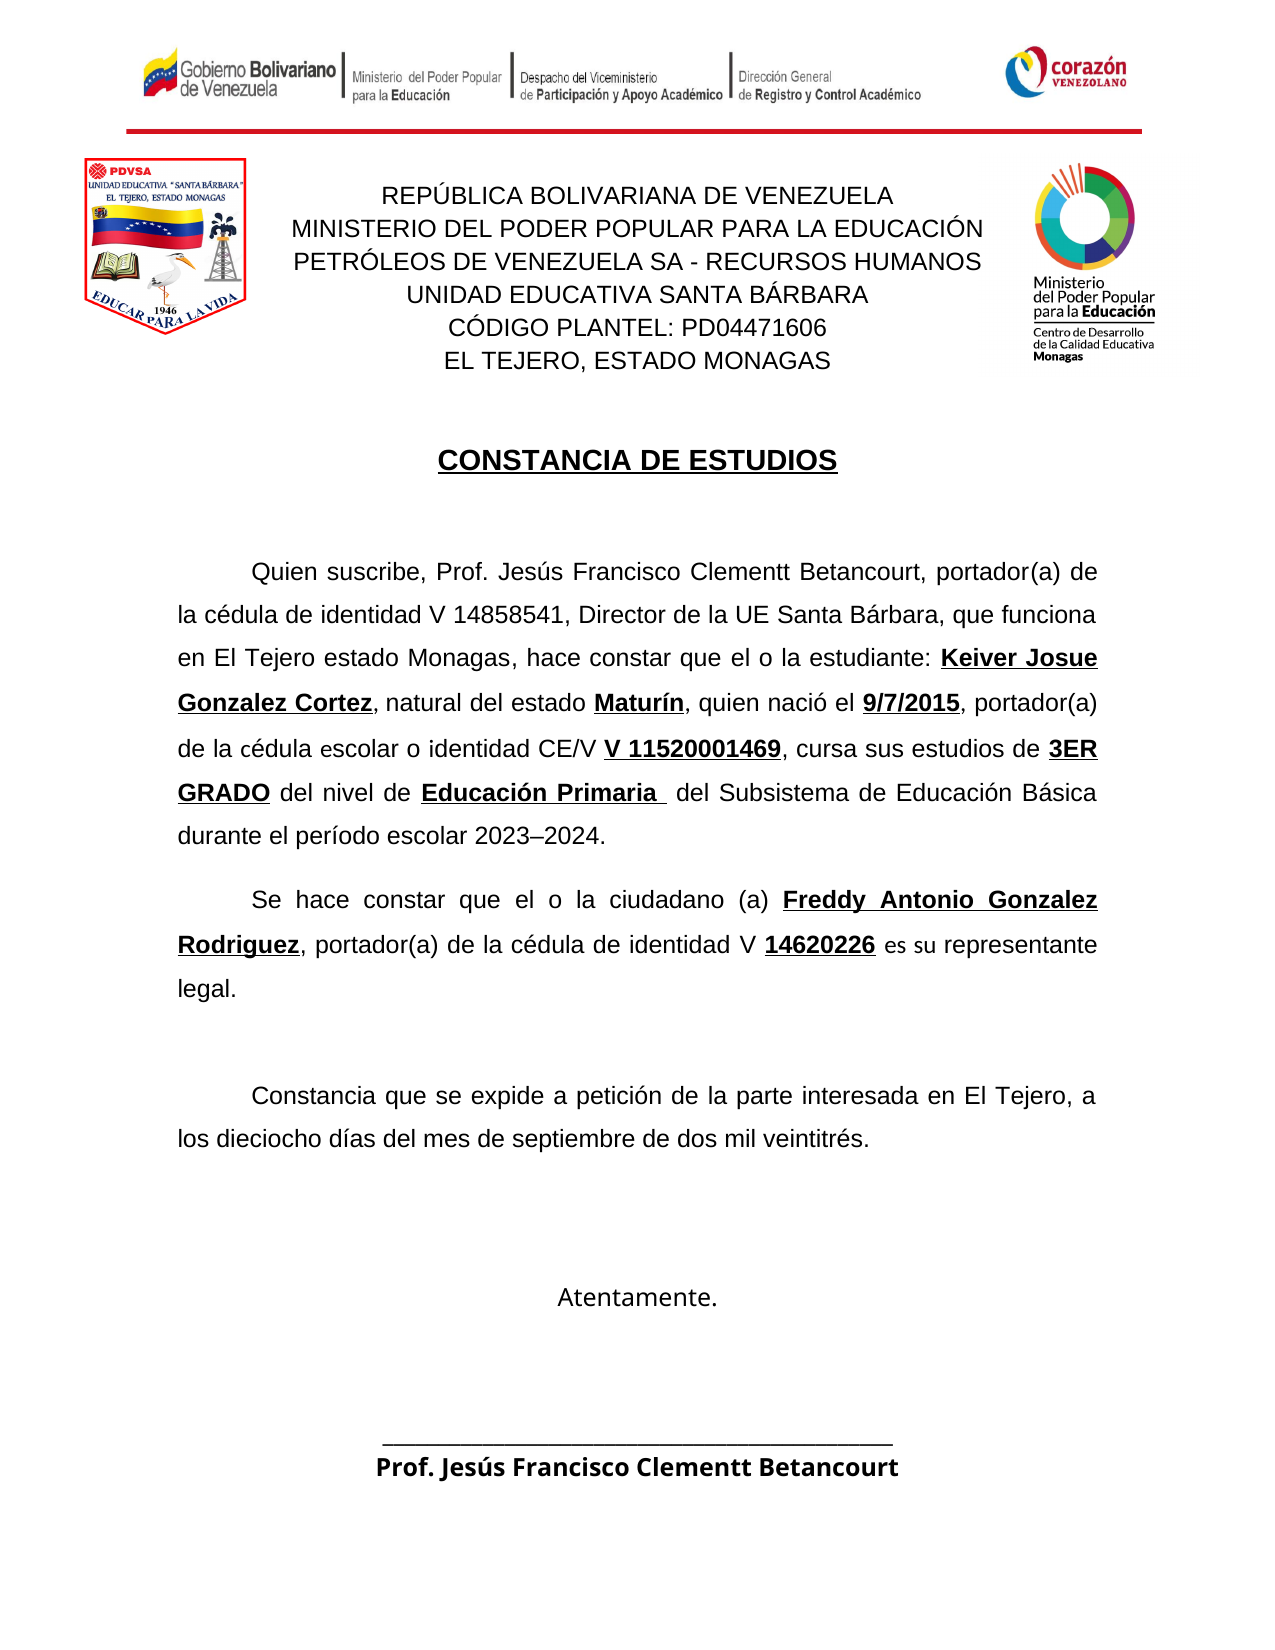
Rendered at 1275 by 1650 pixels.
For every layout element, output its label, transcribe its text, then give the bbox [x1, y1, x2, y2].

subtitle CONSTANCIA DE ESTUDIOS [177, 443, 1098, 476]
subtitle REPÚBLICA BOLIVARIANA DE VENEZUELA [252, 181, 978, 209]
subtitle PETRÓLEOS DE VENEZUELA SA - RECURSOS HUMANOS [252, 247, 978, 275]
text Constancia que se expide a petición de la parte interesada en El Tejero, a los dieciocho días del mes de septiembre de dos mil veintitrés. [177, 1081, 1098, 1153]
text Atentamente. [177, 1279, 1098, 1313]
picture [978, 153, 1200, 377]
picture [126, 11, 1142, 134]
picture [79, 158, 252, 335]
text ______________________________________________ [177, 1416, 1098, 1450]
text EL TEJERO, ESTADO MONAGAS [177, 346, 978, 374]
text UNIDAD EDUCATIVA SANTA BÁRBARA [252, 280, 978, 308]
text Quien suscribe, Prof. Jesús Francisco Clementt Betancourt, portador(a) de la cédula de identidad V 14858541, Director de la UE Santa Bárbara, que funciona en El Tejero estado Monagas, hace constar que el o la estudiante: Keiver Josue Gonzalez Cortez, natural del estado Maturín, quien nació el 9/7/2015, portador(a) de la cédula escolar o identidad CE/V V 11520001469, cursa sus estudios de 3ER GRADO del nivel de Educación Primaria del Subsistema de Educación Básica durante el período escolar 2023–2024. [177, 557, 1098, 849]
text Prof. Jesús Francisco Clementt Betancourt [177, 1450, 1098, 1484]
text Se hace constar que el o la ciudadano (a) Freddy Antonio Gonzalez Rodriguez, portador(a) de la cédula de identidad V 14620226 es su representante legal. [177, 885, 1098, 1002]
text CÓDIGO PLANTEL: PD04471606 [177, 313, 978, 341]
subtitle MINISTERIO DEL PODER POPULAR PARA LA EDUCACIÓN [252, 214, 978, 242]
